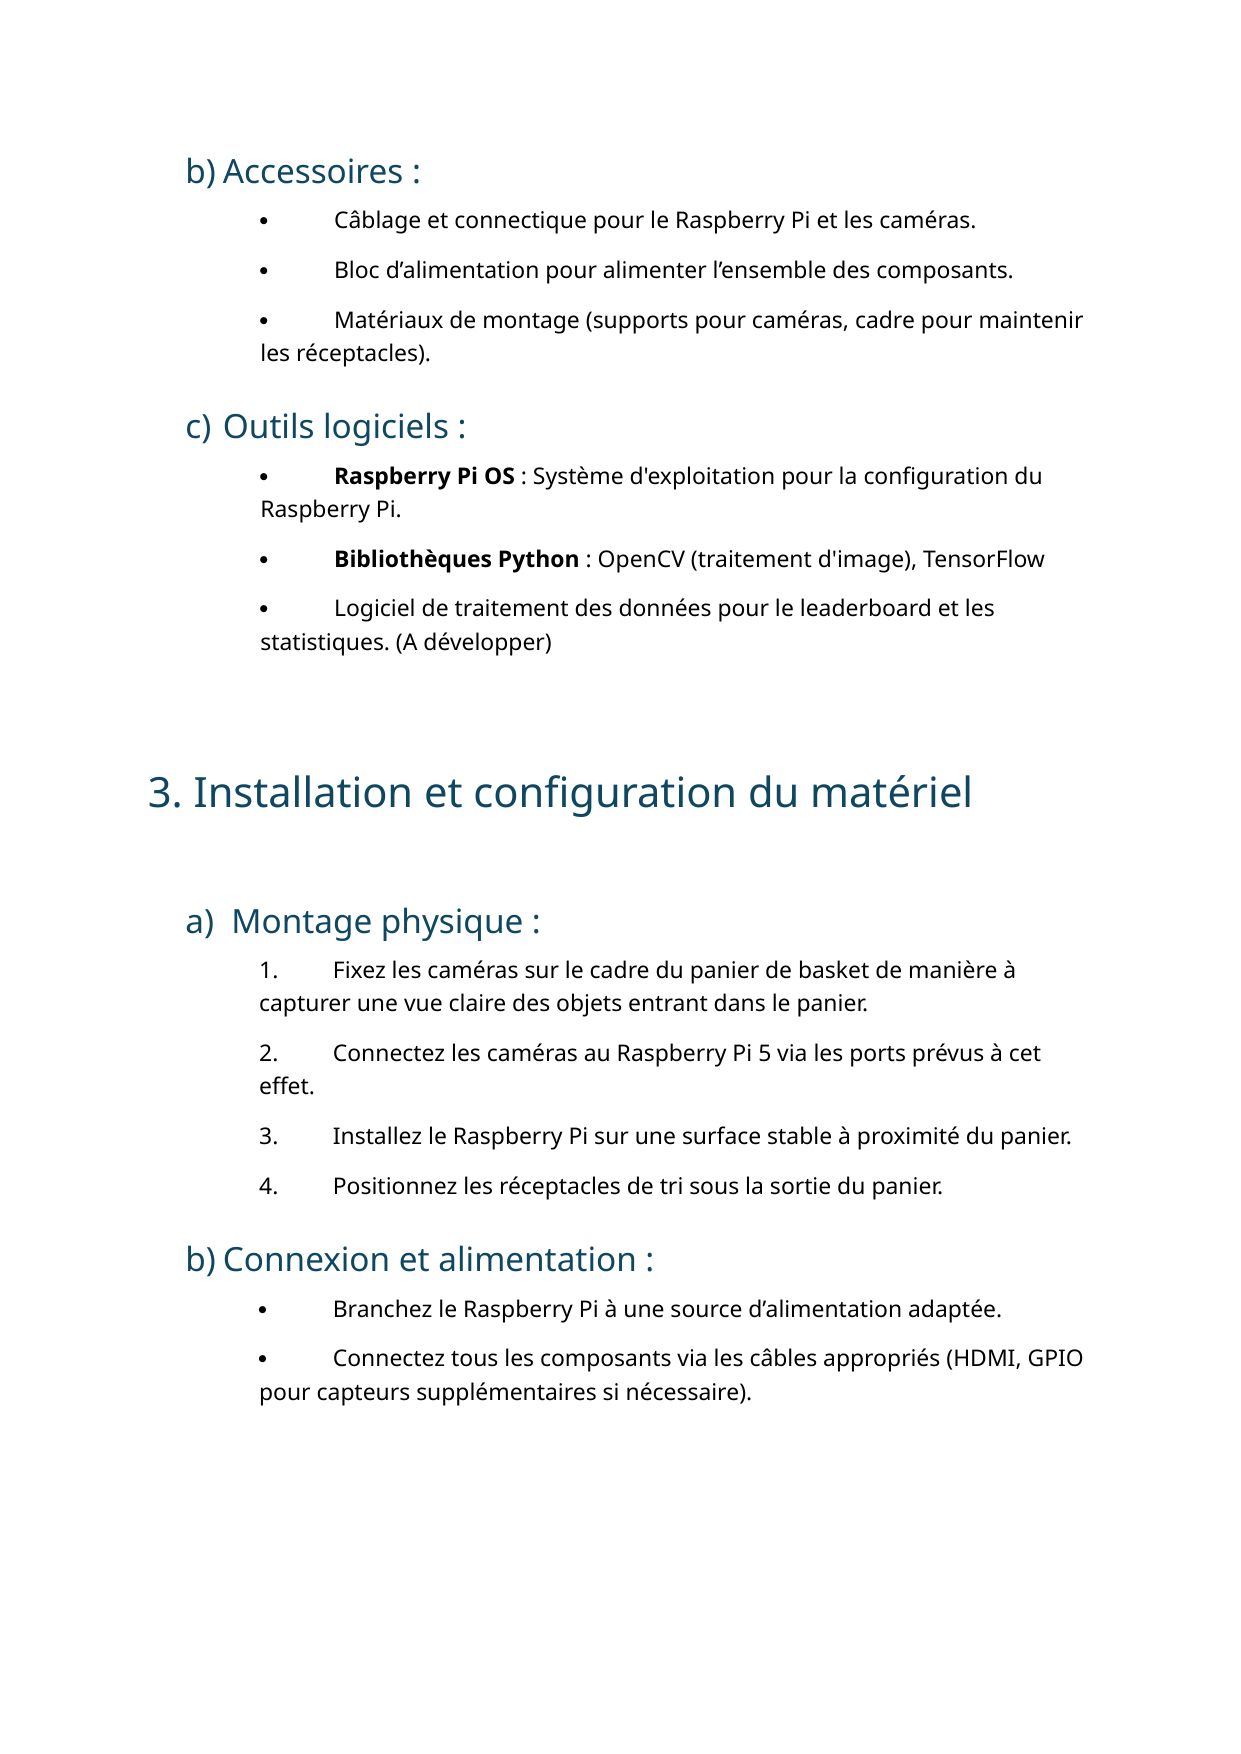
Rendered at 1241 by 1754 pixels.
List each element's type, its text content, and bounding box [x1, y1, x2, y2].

list Branchez le Raspberry Pi à une source d’alimentation adaptée. [259, 1292, 1093, 1324]
list Outils logiciels : [185, 403, 1093, 449]
subtitle 3. Installation et configuration du matériel [148, 763, 1093, 819]
list Fixez les caméras sur le cadre du panier de basket de manière à capturer une vue claire des objets entrant dans le panier. [259, 954, 1093, 1018]
list Installez le Raspberry Pi sur une surface stable à proximité du panier. [259, 1120, 1093, 1151]
list Logiciel de traitement des données pour le leaderboard et les statistiques. (A développer) [260, 592, 1093, 657]
list Raspberry Pi OS : Système d'exploitation pour la configuration du Raspberry Pi. [260, 460, 1093, 524]
list Connexion et alimentation : [185, 1236, 1093, 1281]
list Bibliothèques Python : OpenCV (traitement d'image), TensorFlow [260, 543, 1093, 574]
list Montage physique : [185, 897, 1093, 943]
list Matériaux de montage (supports pour caméras, cadre pour maintenir les réceptacles). [260, 304, 1093, 368]
list Câblage et connectique pour le Raspberry Pi et les caméras. [260, 204, 1093, 235]
list Accessoires : [185, 148, 1093, 193]
list Positionnez les réceptacles de tri sous la sortie du panier. [259, 1169, 1093, 1201]
list Connectez tous les composants via les câbles appropriés (HDMI, GPIO pour capteurs supplémentaires si nécessaire). [259, 1342, 1093, 1407]
list Bloc d’alimentation pour alimenter l’ensemble des composants. [260, 254, 1093, 285]
list Connectez les caméras au Raspberry Pi 5 via les ports prévus à cet effet. [259, 1037, 1093, 1101]
